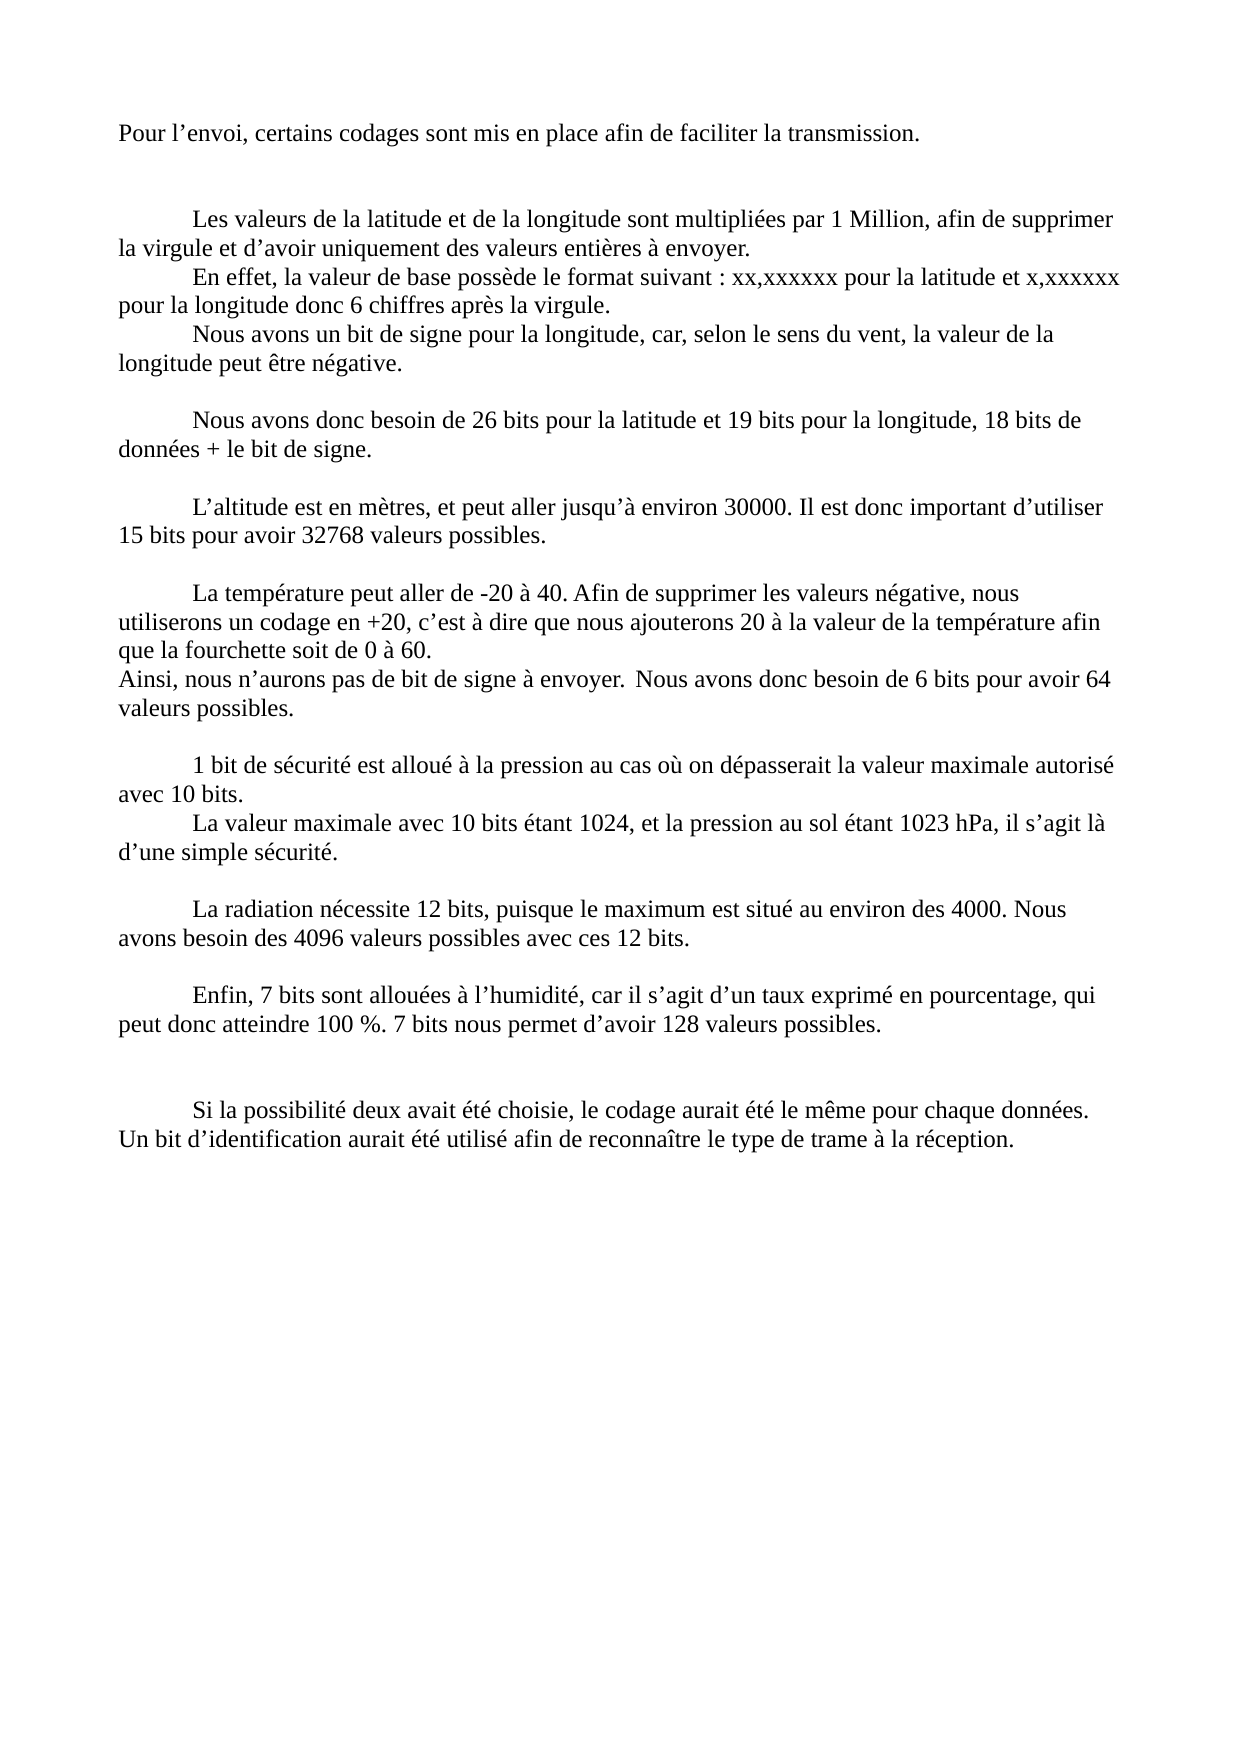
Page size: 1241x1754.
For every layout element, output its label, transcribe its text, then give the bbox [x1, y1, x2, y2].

text Nous avons un bit de signe pour la longitude, car, selon le sens du vent, la valeur de la longitude peut être négative. [118, 319, 1122, 377]
text La radiation nécessite 12 bits, puisque le maximum est situé au environ des 4000. Nous avons besoin des 4096 valeurs possibles avec ces 12 bits. [118, 894, 1122, 952]
text L’altitude est en mètres, et peut aller jusqu’à environ 30000. Il est donc important d’utiliser 15 bits pour avoir 32768 valeurs possibles. [118, 492, 1122, 549]
text Ainsi, nous n’aurons pas de bit de signe à envoyer. Nous avons donc besoin de 6 bits pour avoir 64 valeurs possibles. [118, 664, 1122, 722]
text Pour l’envoi, certains codages sont mis en place afin de faciliter la transmission. [118, 118, 1122, 147]
text Si la possibilité deux avait été choisie, le codage aurait été le même pour chaque données. Un bit d’identification aurait été utilisé afin de reconnaître le type de trame à la réception. [118, 1096, 1122, 1153]
text Les valeurs de la latitude et de la longitude sont multipliées par 1 Million, afin de supprimer la virgule et d’avoir uniquement des valeurs entières à envoyer. [118, 204, 1122, 262]
text 1 bit de sécurité est alloué à la pression au cas où on dépasserait la valeur maximale autorisé avec 10 bits. [118, 751, 1122, 808]
text Nous avons donc besoin de 26 bits pour la latitude et 19 bits pour la longitude, 18 bits de données + le bit de signe. [118, 406, 1122, 463]
text En effet, la valeur de base possède le format suivant : xx,xxxxxx pour la latitude et x,xxxxxx pour la longitude donc 6 chiffres après la virgule. [118, 262, 1122, 319]
text Enfin, 7 bits sont allouées à l’humidité, car il s’agit d’un taux exprimé en pourcentage, qui peut donc atteindre 100 %. 7 bits nous permet d’avoir 128 valeurs possibles. [118, 981, 1122, 1038]
text La température peut aller de -20 à 40. Afin de supprimer les valeurs négative, nous utiliserons un codage en +20, c’est à dire que nous ajouterons 20 à la valeur de la température afin que la fourchette soit de 0 à 60. [118, 578, 1122, 664]
text La valeur maximale avec 10 bits étant 1024, et la pression au sol étant 1023 hPa, il s’agit là d’une simple sécurité. [118, 808, 1122, 866]
